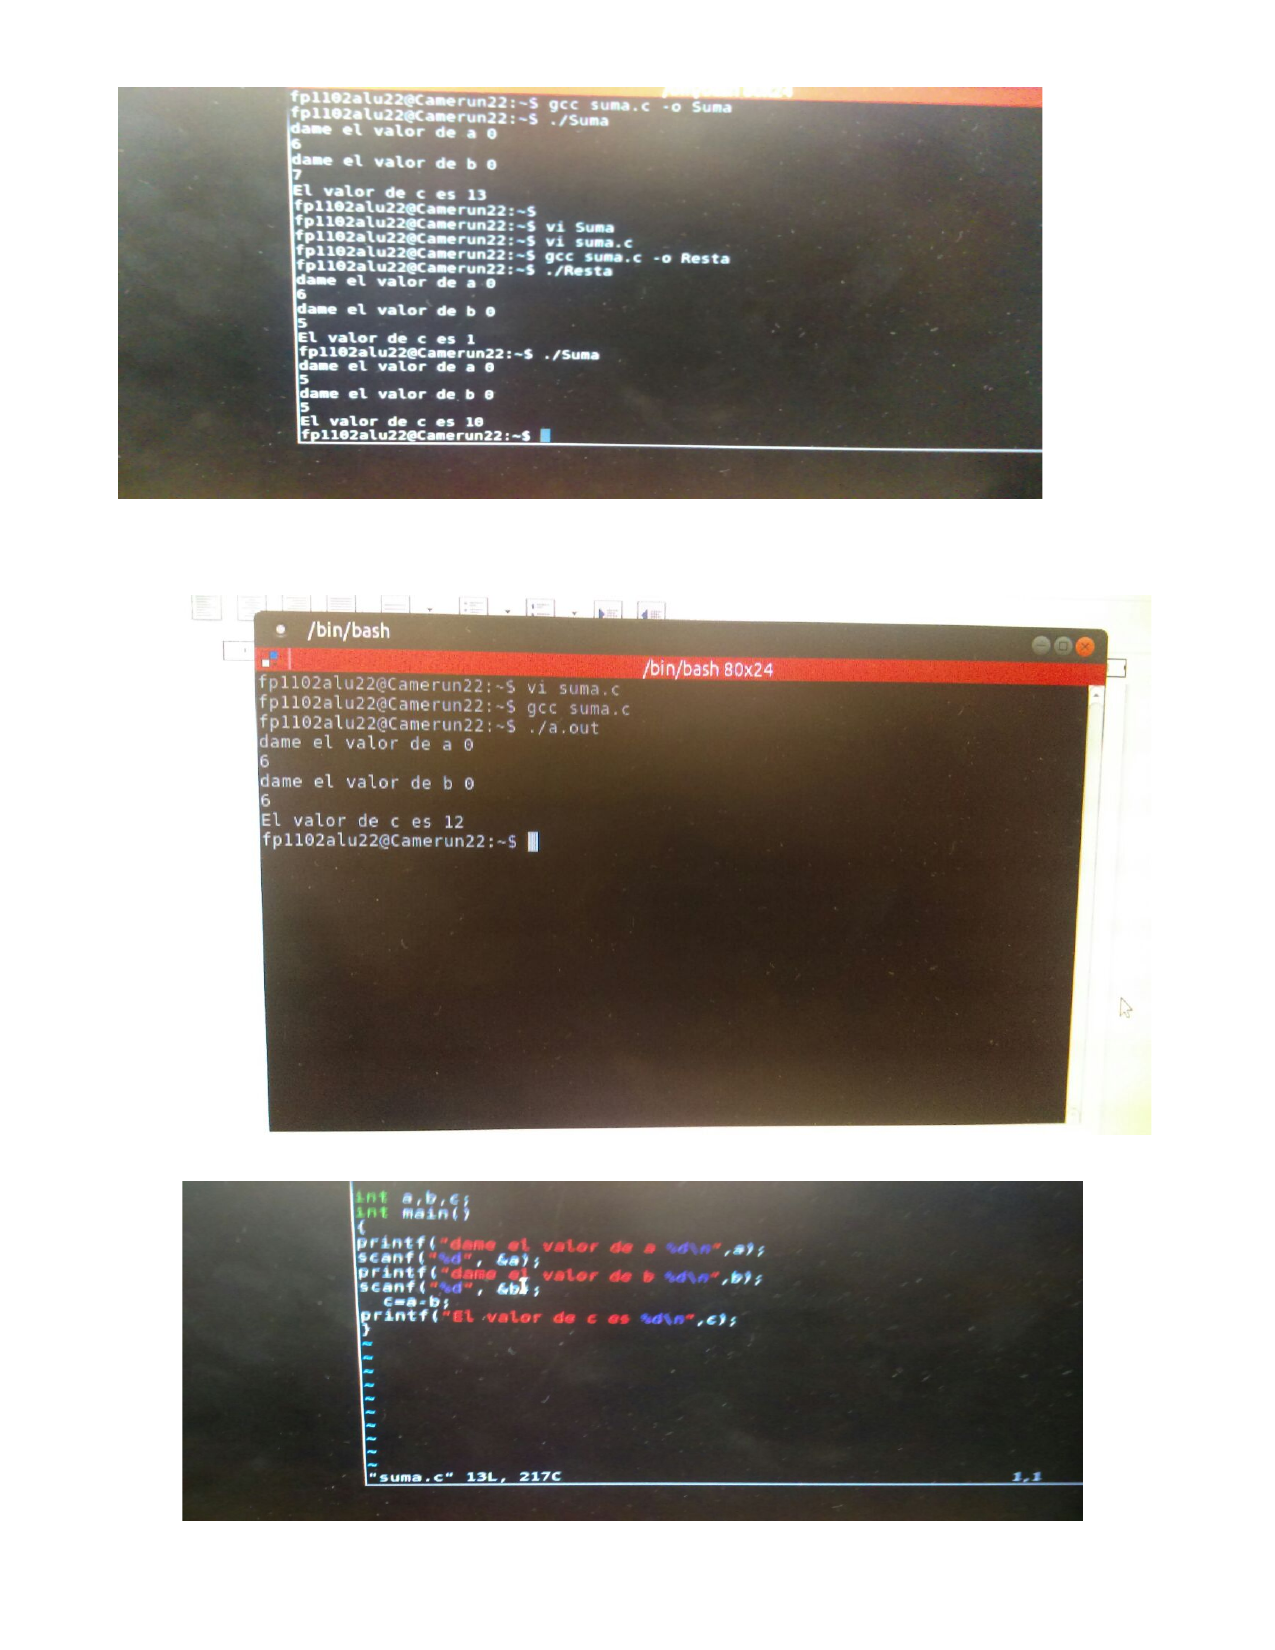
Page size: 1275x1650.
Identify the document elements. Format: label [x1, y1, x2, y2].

picture [182, 1181, 1083, 1521]
picture [118, 87, 1043, 499]
picture [178, 595, 1152, 1135]
